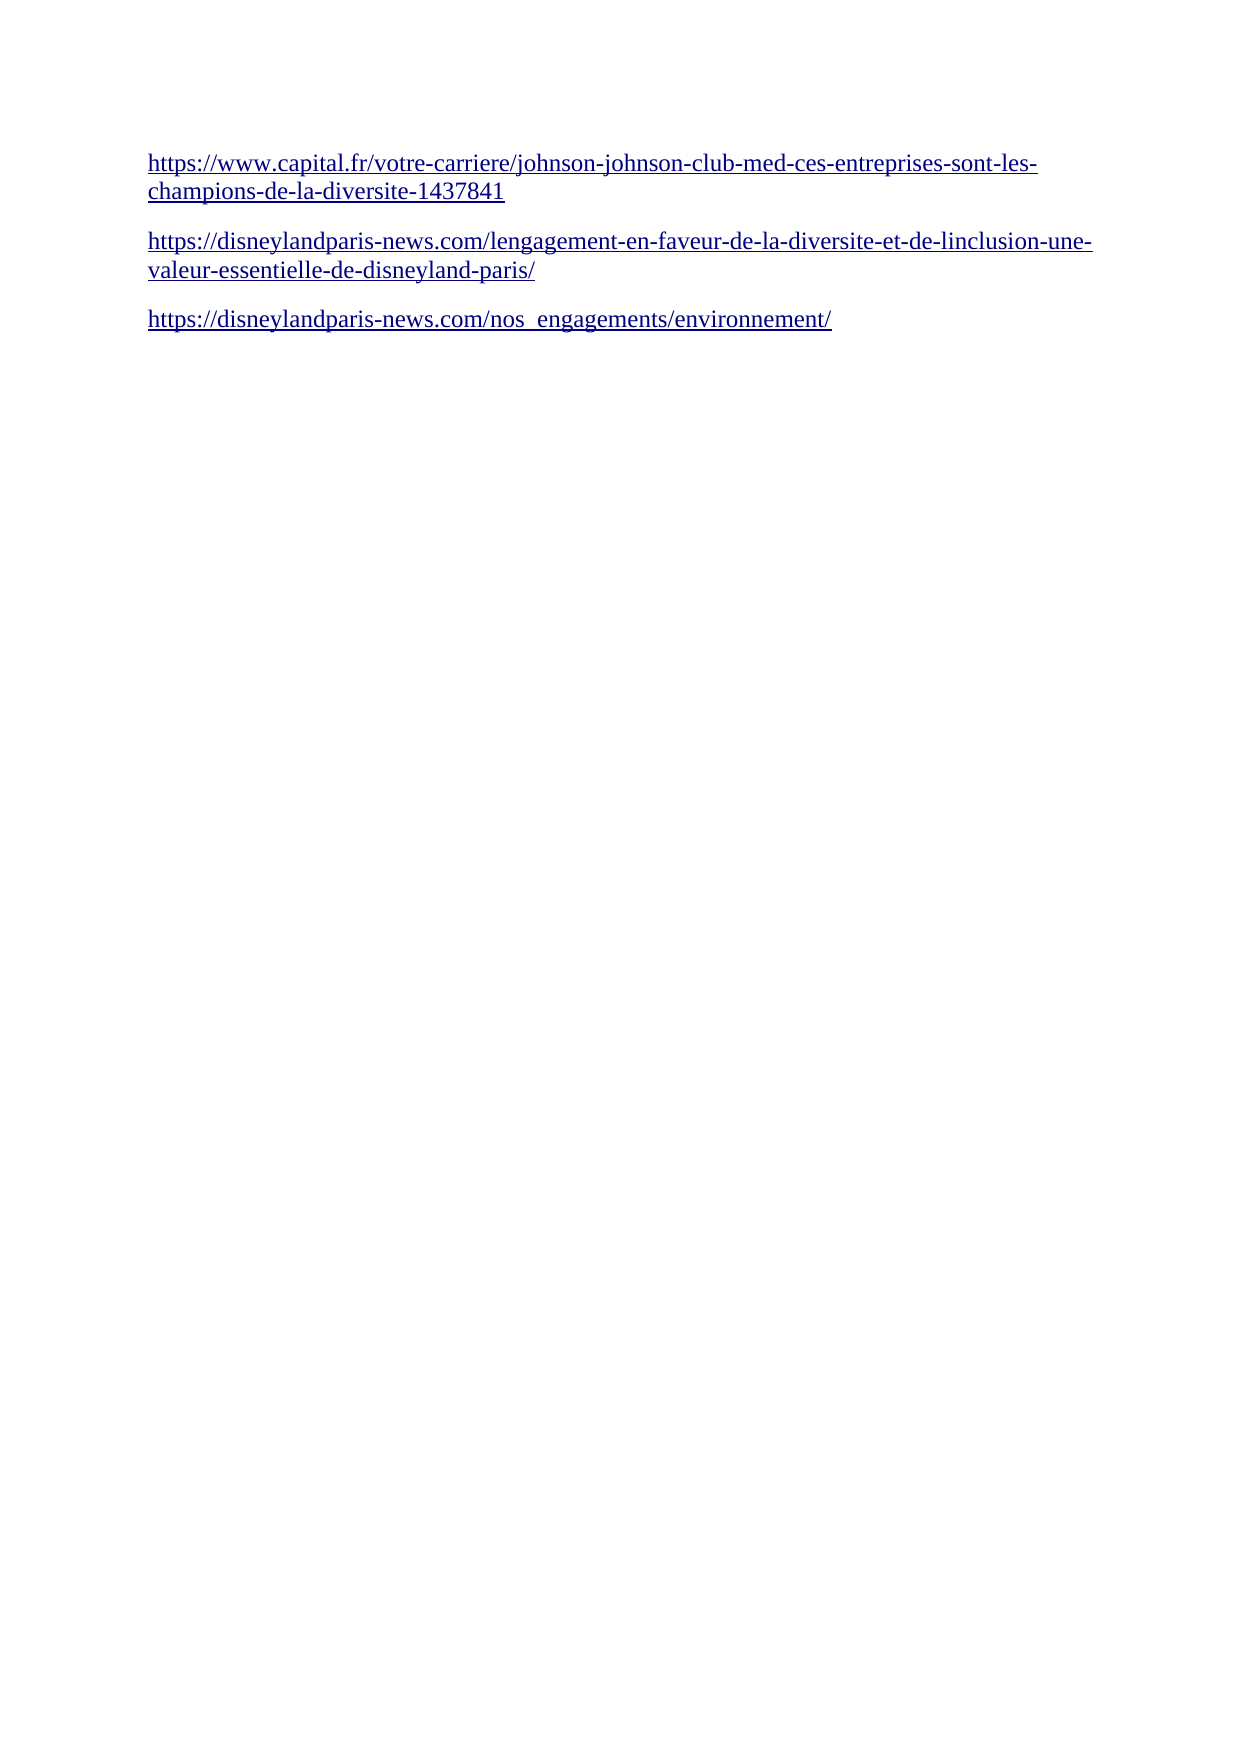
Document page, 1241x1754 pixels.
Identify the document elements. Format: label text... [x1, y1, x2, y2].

text valeur-essentielle-de-disneyland-paris/ [148, 252, 1093, 283]
text https://disneylandparis-news.com/lengagement-en-faveur-de-la-diversite-et-de-linclusion-une- [148, 226, 1093, 251]
text https://disneylandparis-news.com/nos_engagements/environnement/ [148, 304, 1093, 333]
text https://www.capital.fr/votre-carriere/johnson-johnson-club-med-ces-entreprises-sont-les-champions-de-la-diversite-1437841 [148, 148, 1093, 205]
